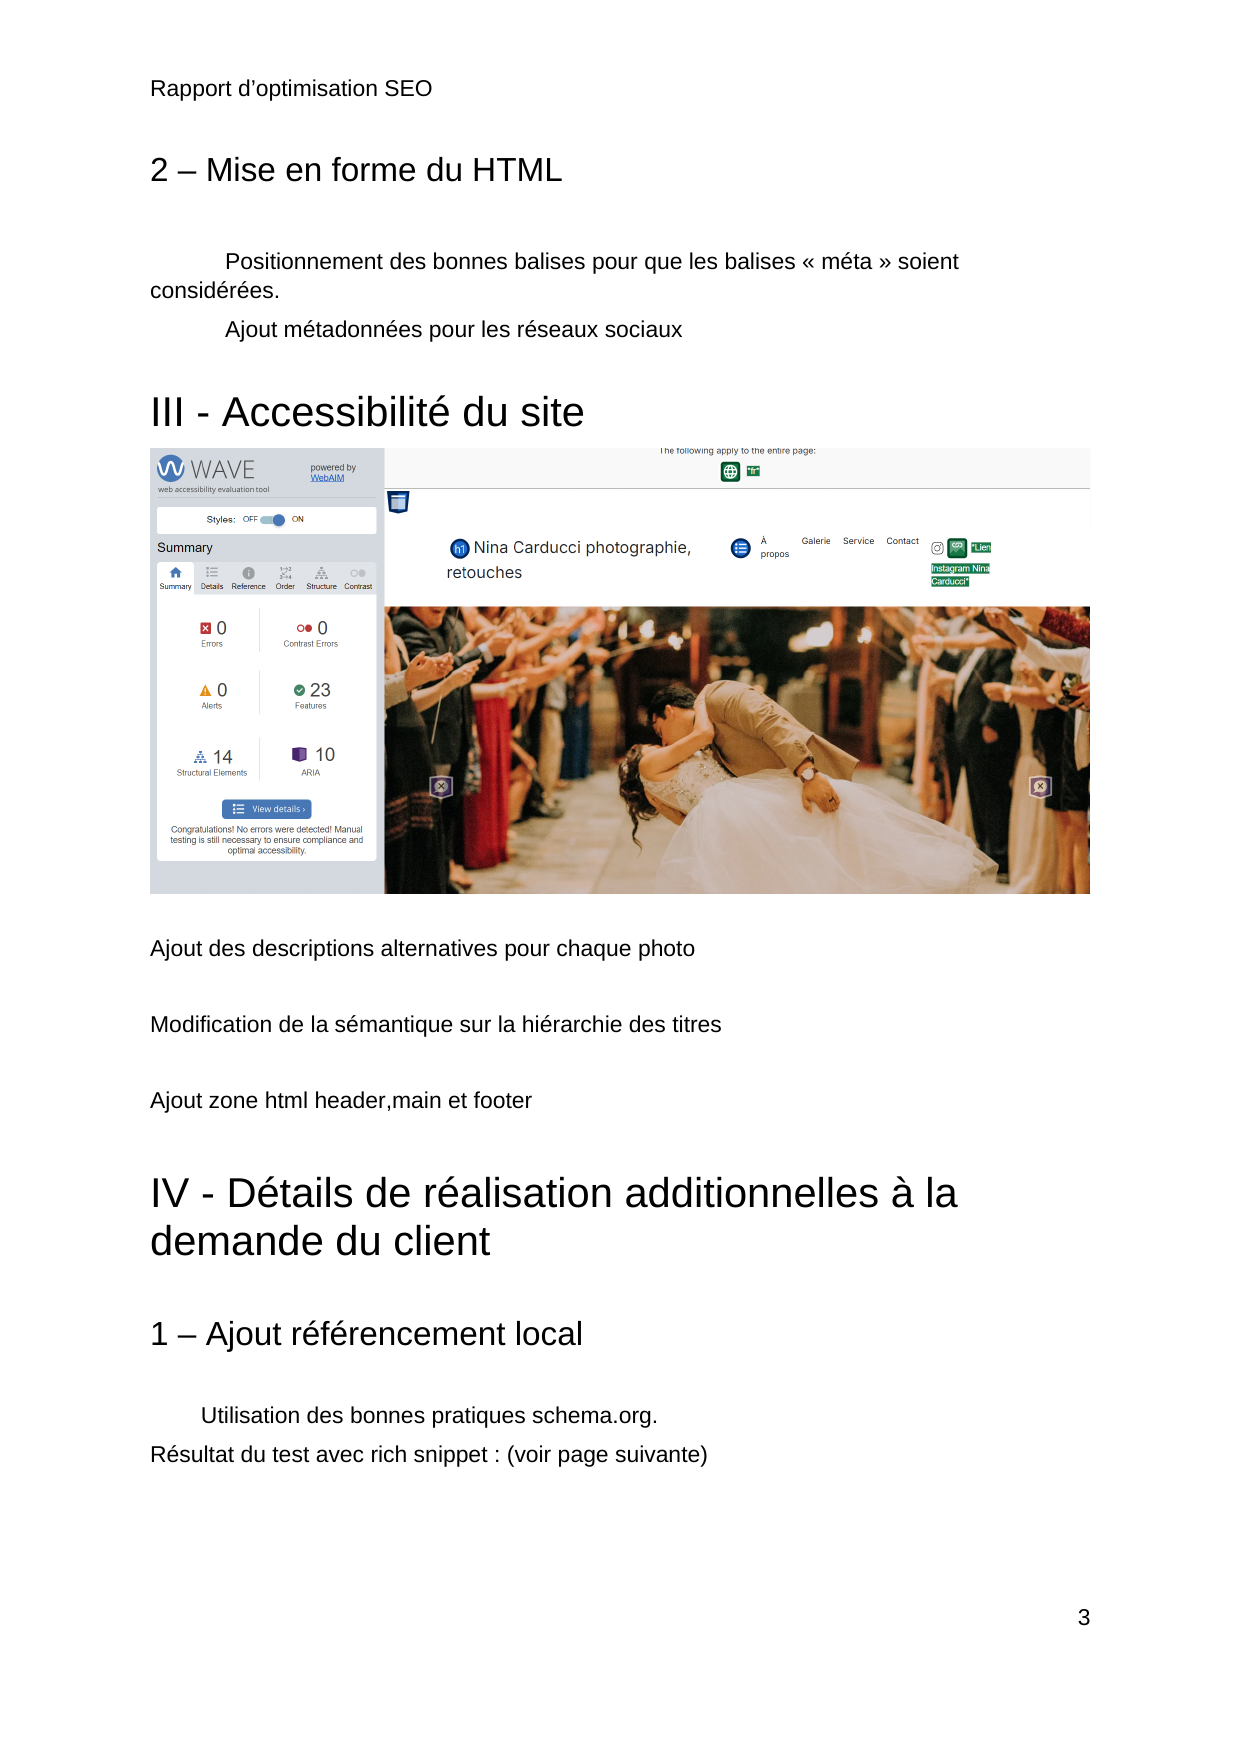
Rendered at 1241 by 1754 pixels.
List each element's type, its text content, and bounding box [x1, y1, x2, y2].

subtitle Ajout zone html header,main et footer [150, 1087, 1090, 1114]
subtitle Positionnement des bonnes balises pour que les balises « méta » soient considérées. [150, 238, 1090, 303]
subtitle Modification de la sémantique sur la hiérarchie des titres [150, 1011, 1090, 1037]
subtitle 2 – Mise en forme du HTML [150, 150, 1090, 188]
subtitle 1 – Ajout référencement local [150, 1314, 1090, 1352]
text Ajout métadonnées pour les réseaux sociaux [150, 316, 1090, 342]
subtitle III - Accessibilité du site [150, 388, 1090, 436]
subtitle IV - Détails de réalisation additionnelles à la demande du client [150, 1168, 1090, 1264]
subtitle Ajout des descriptions alternatives pour chaque photo [150, 935, 1090, 961]
subtitle Utilisation des bonnes pratiques schema.org. [150, 1402, 1090, 1428]
text Résultat du test avec rich snippet : (voir page suivante) [150, 1441, 1090, 1467]
